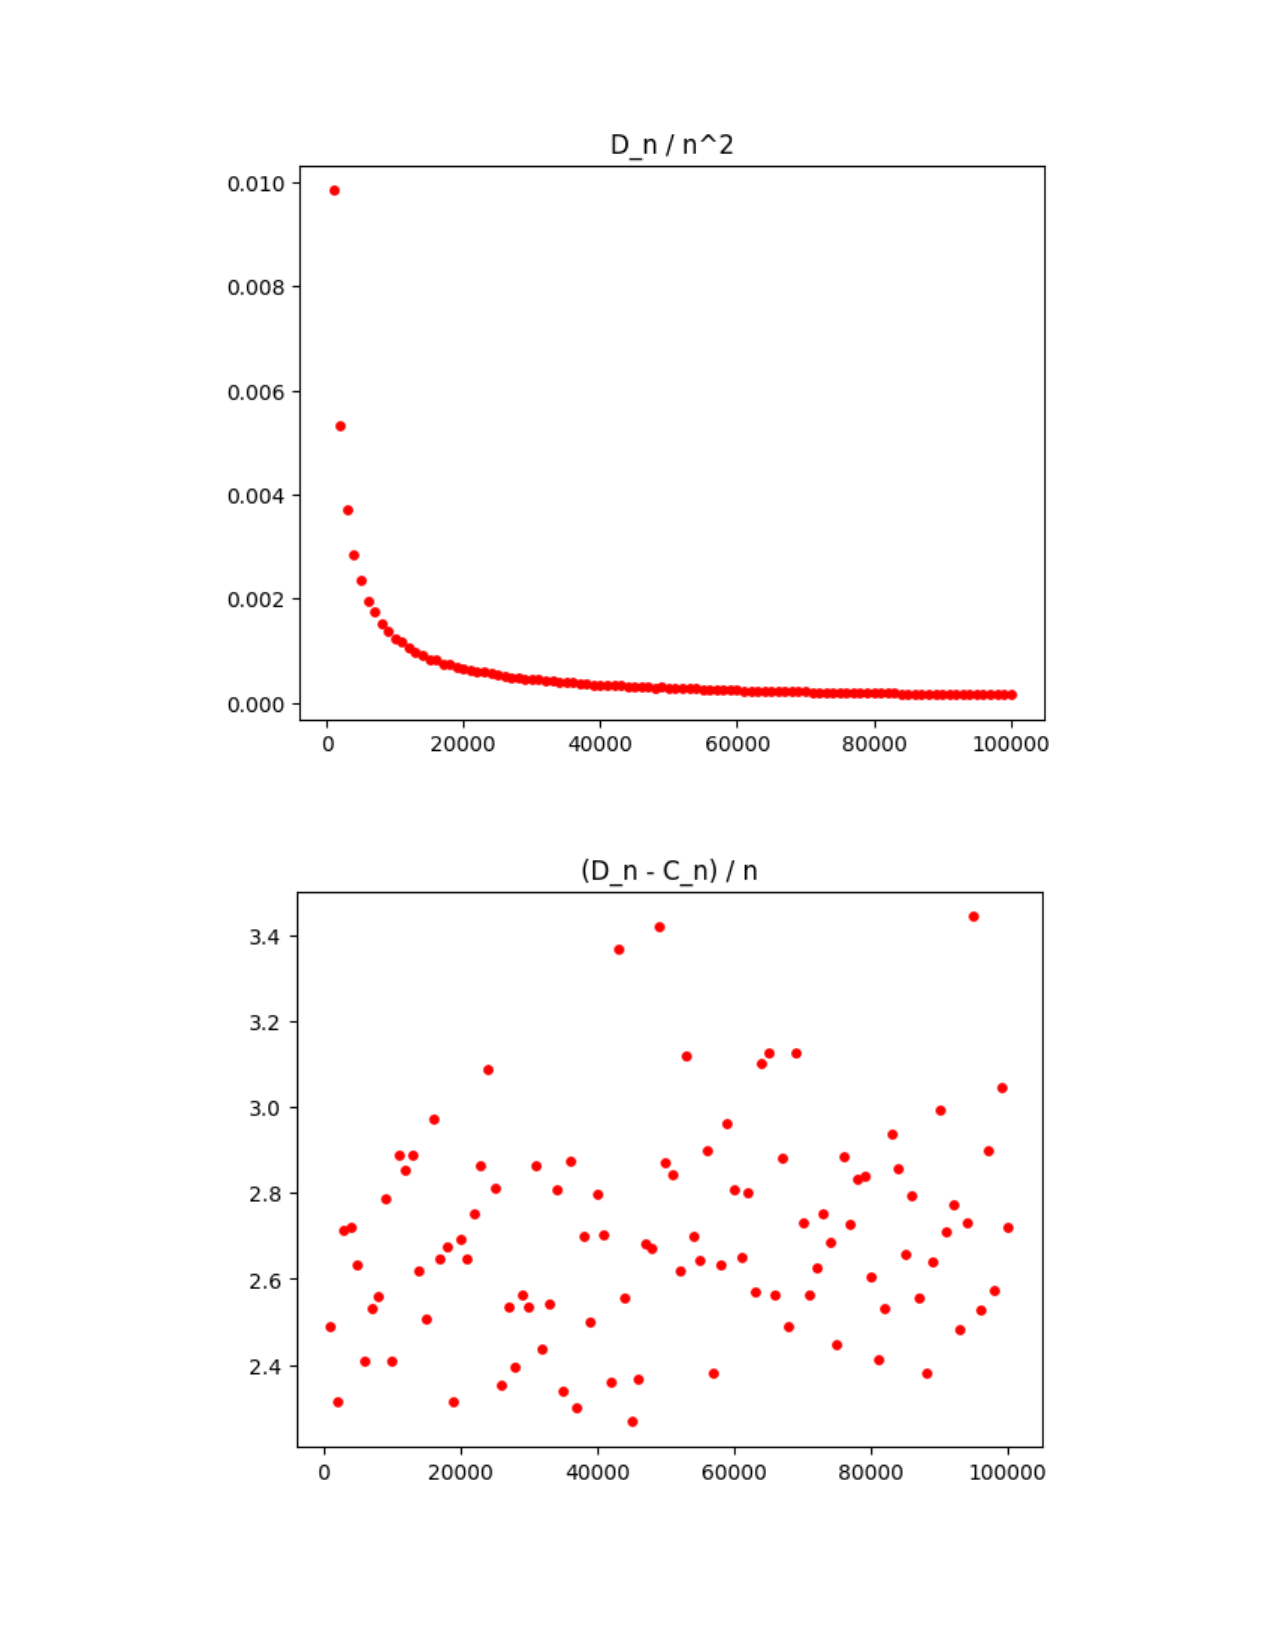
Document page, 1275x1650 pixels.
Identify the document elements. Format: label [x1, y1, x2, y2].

picture [234, 844, 1062, 1498]
picture [211, 118, 1064, 771]
